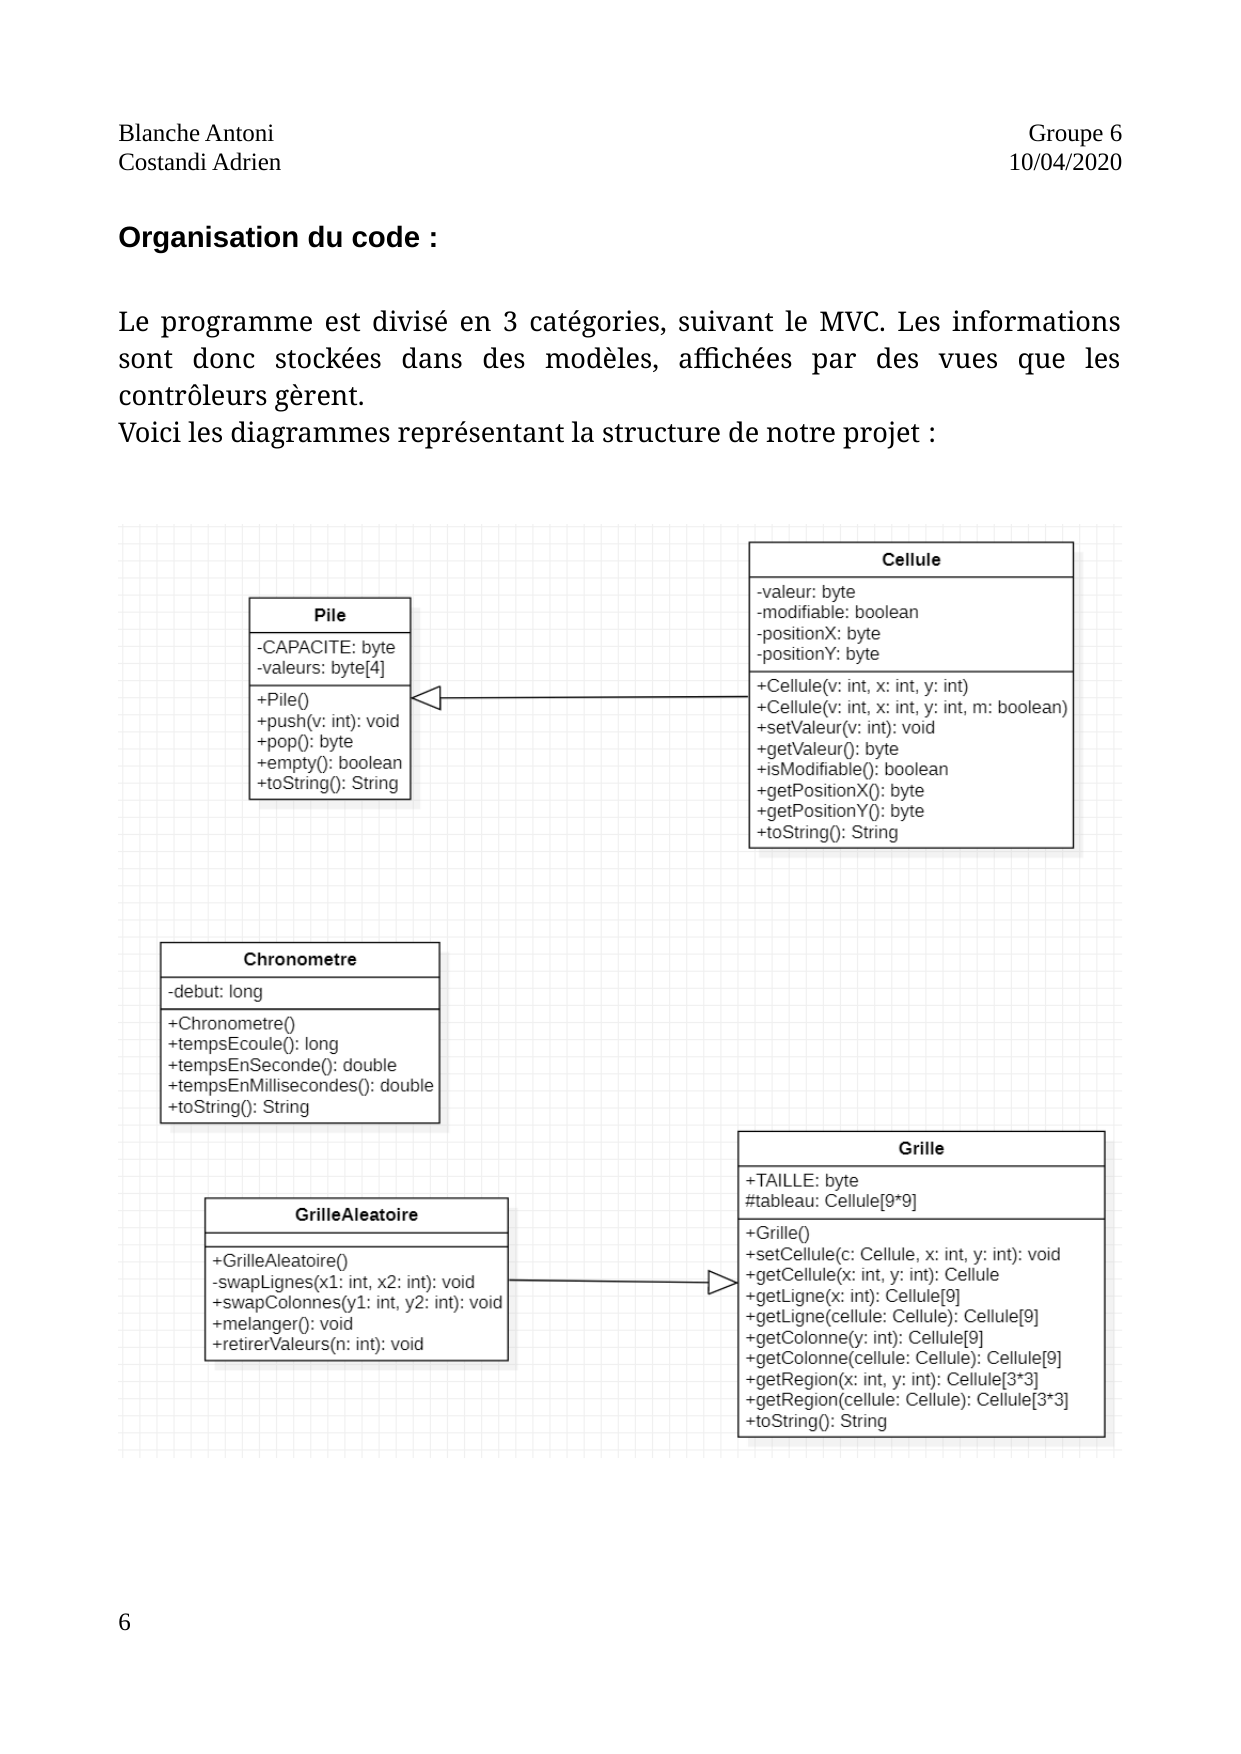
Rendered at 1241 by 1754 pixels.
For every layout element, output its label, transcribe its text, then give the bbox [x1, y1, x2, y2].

text Voici les diagrammes représentant la structure de notre projet : [118, 413, 1122, 450]
text Le programme est divisé en 3 catégories, suivant le MVC. Les informations sont donc stockées dans des modèles, affichées par des vues que les contrôleurs gèrent. [118, 303, 1122, 413]
picture [118, 524, 1123, 1458]
subtitle Organisation du code : [118, 220, 1122, 253]
